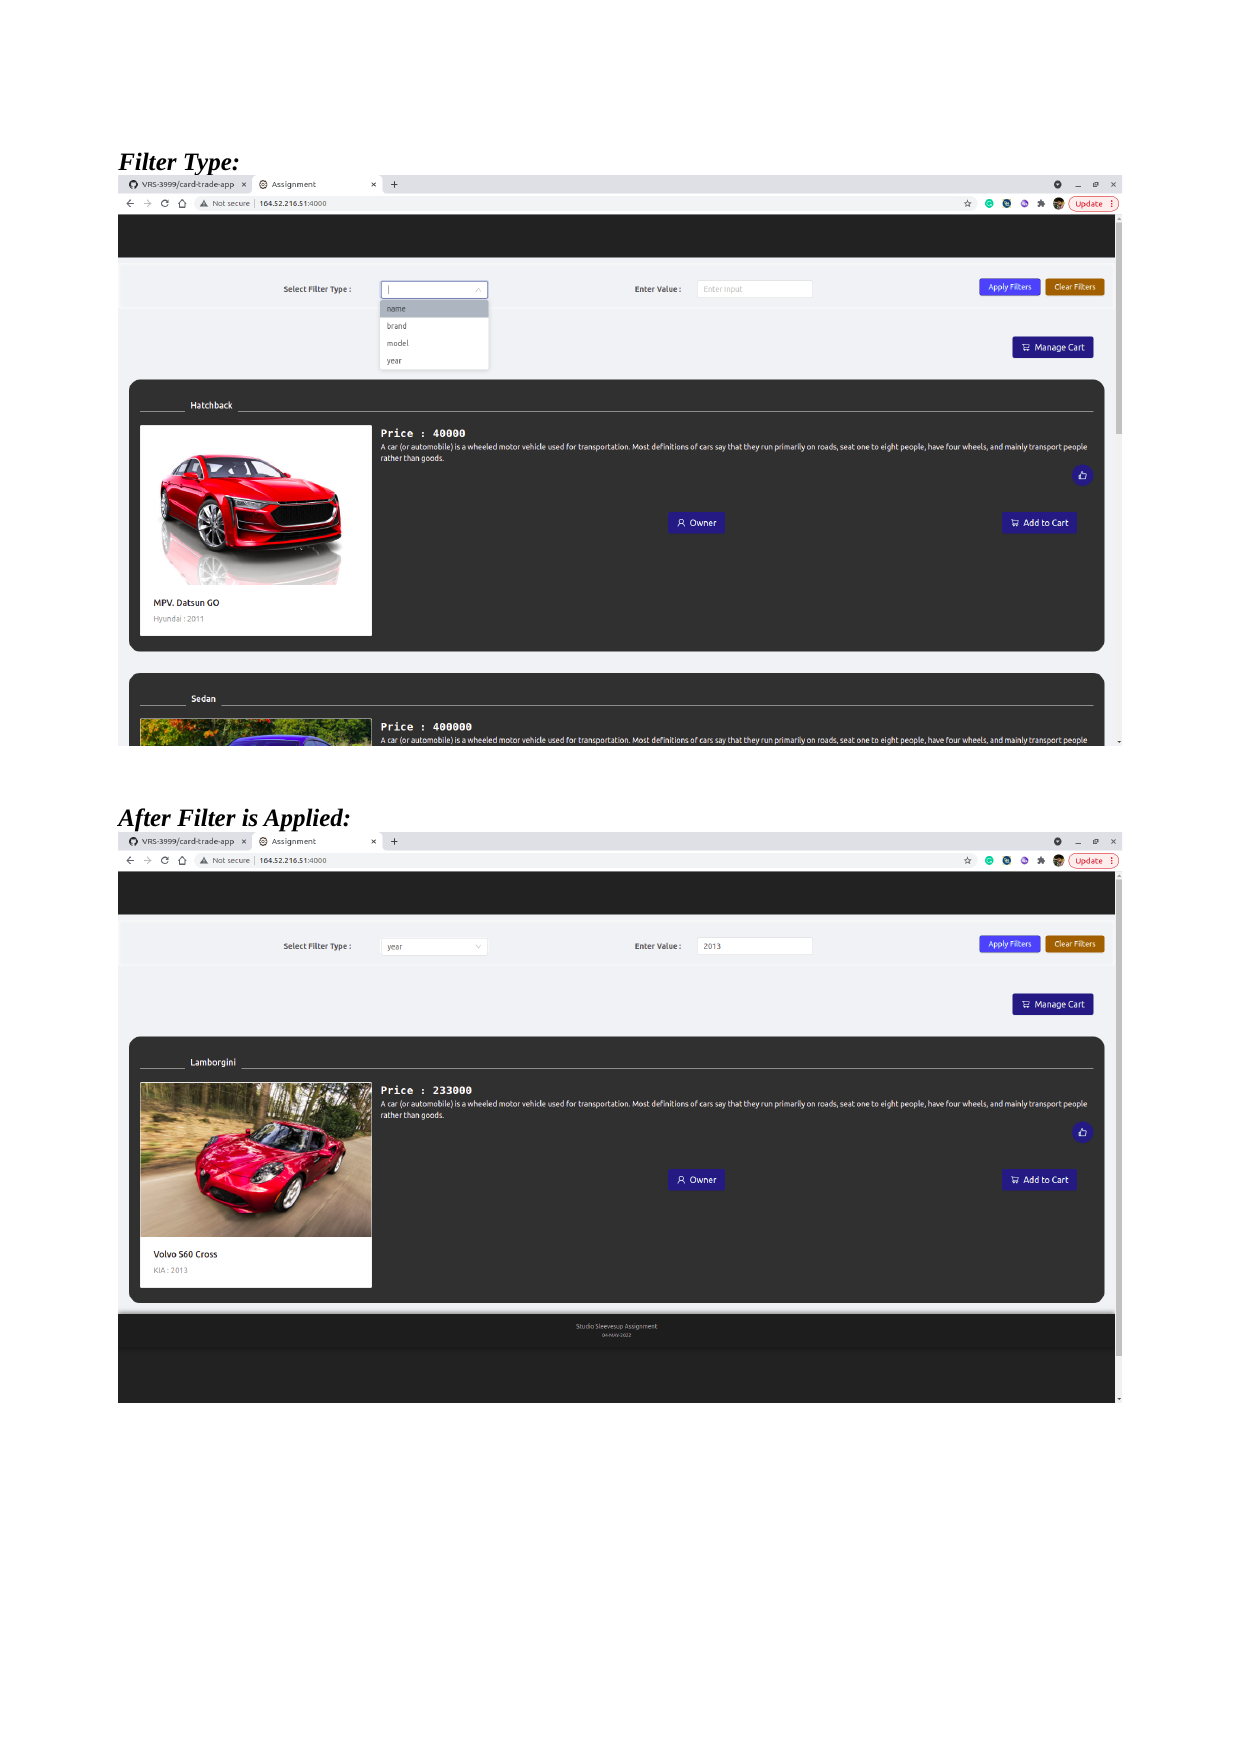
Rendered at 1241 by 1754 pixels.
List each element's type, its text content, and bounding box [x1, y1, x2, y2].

text After Filter is Applied: [118, 803, 1122, 832]
text Filter Type: [118, 147, 1122, 175]
picture [118, 175, 1123, 746]
picture [118, 832, 1123, 1403]
